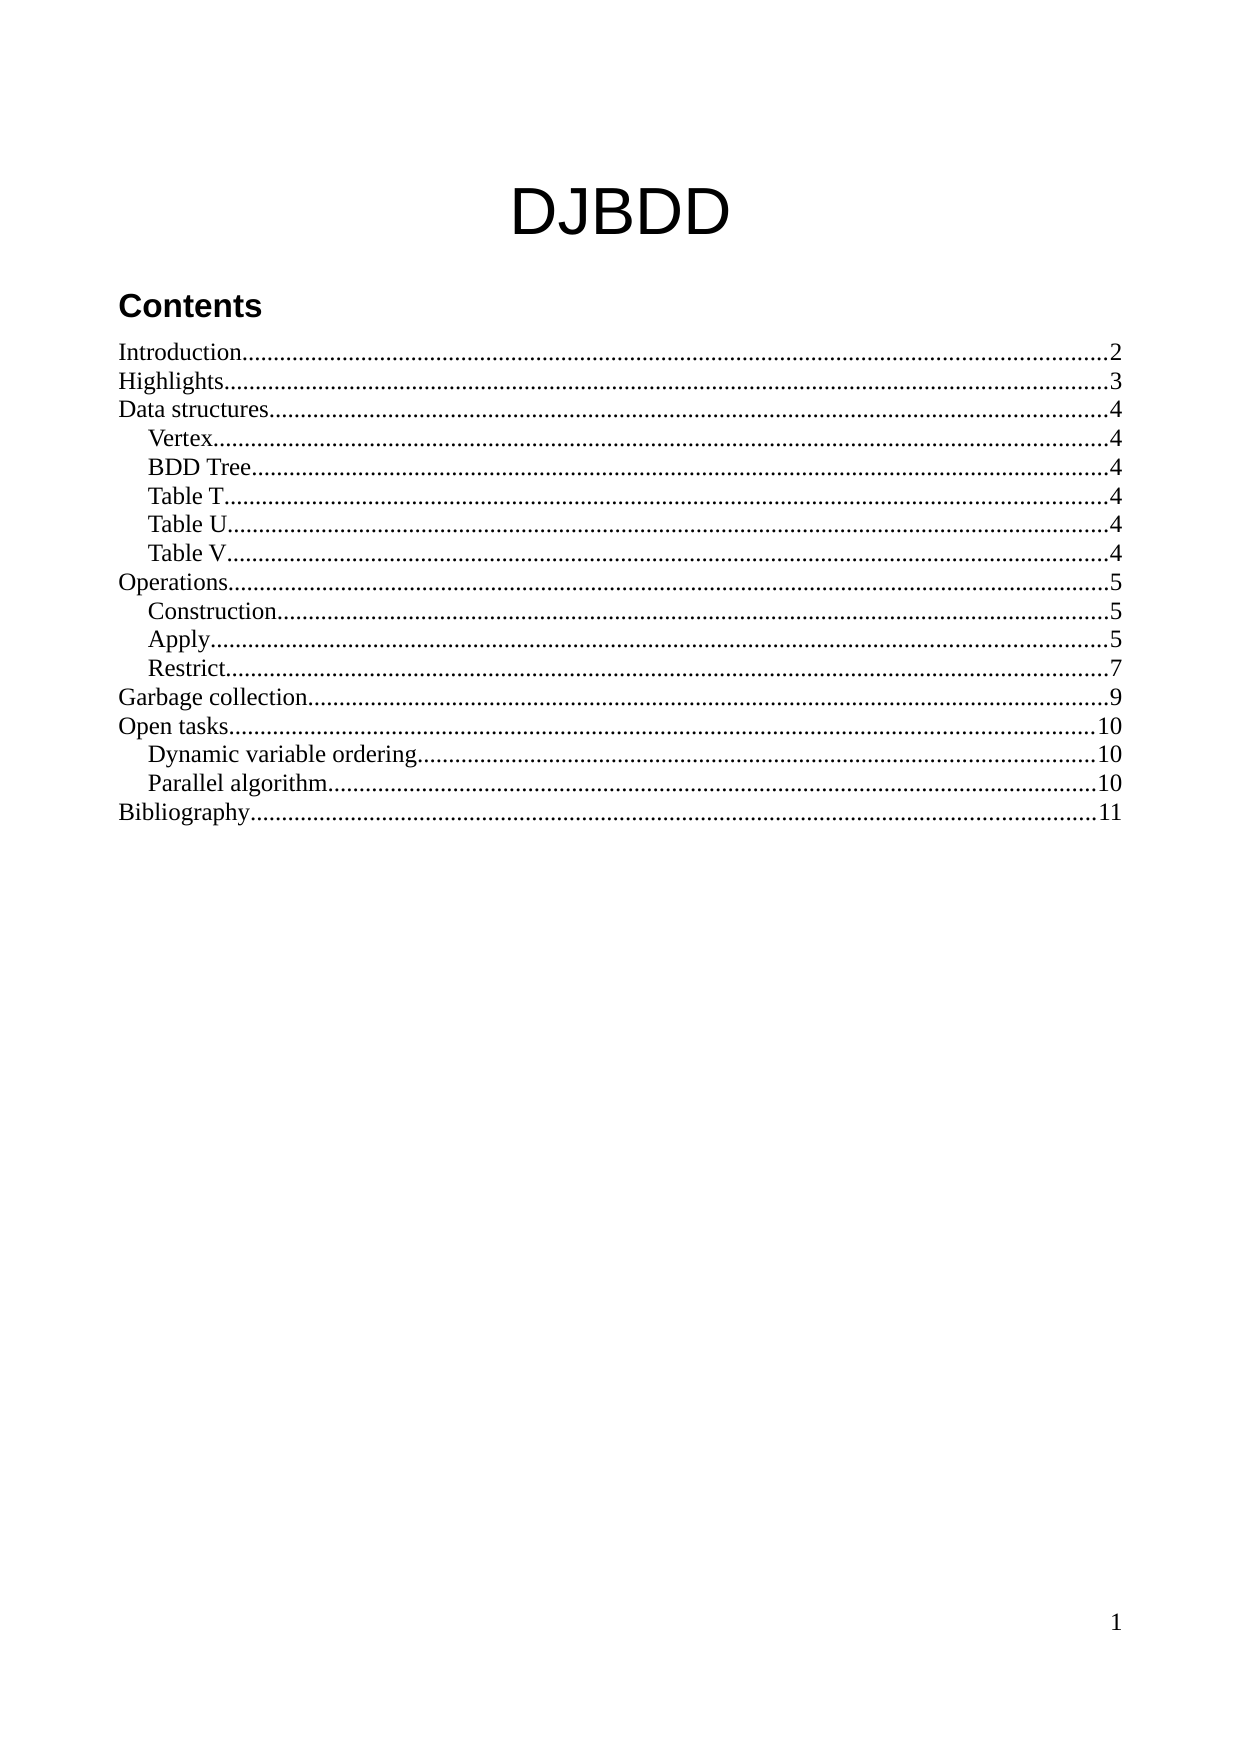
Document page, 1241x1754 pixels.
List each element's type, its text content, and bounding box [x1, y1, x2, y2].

text Introduction 2 [118, 337, 1122, 366]
text Table U 4 [148, 509, 1122, 538]
text Vertex 4 [148, 423, 1122, 452]
text Dynamic variable ordering 10 [148, 739, 1122, 768]
text BDD Tree 4 [148, 452, 1122, 481]
text Construction 5 [148, 596, 1122, 624]
text Table V 4 [148, 538, 1122, 567]
text Highlights 3 [118, 366, 1122, 394]
text Garbage collection 9 [118, 682, 1122, 711]
text Operations 5 [118, 567, 1122, 596]
text Open tasks 10 [118, 711, 1122, 739]
text Data structures 4 [118, 394, 1122, 423]
text Bibliography 11 [118, 797, 1122, 826]
text Apply 5 [148, 624, 1122, 653]
text Parallel algorithm 10 [148, 768, 1122, 797]
text Table T 4 [148, 481, 1122, 509]
subtitle Contents [118, 286, 1122, 324]
subtitle DJBDD [118, 172, 1122, 248]
text Restrict 7 [148, 653, 1122, 682]
